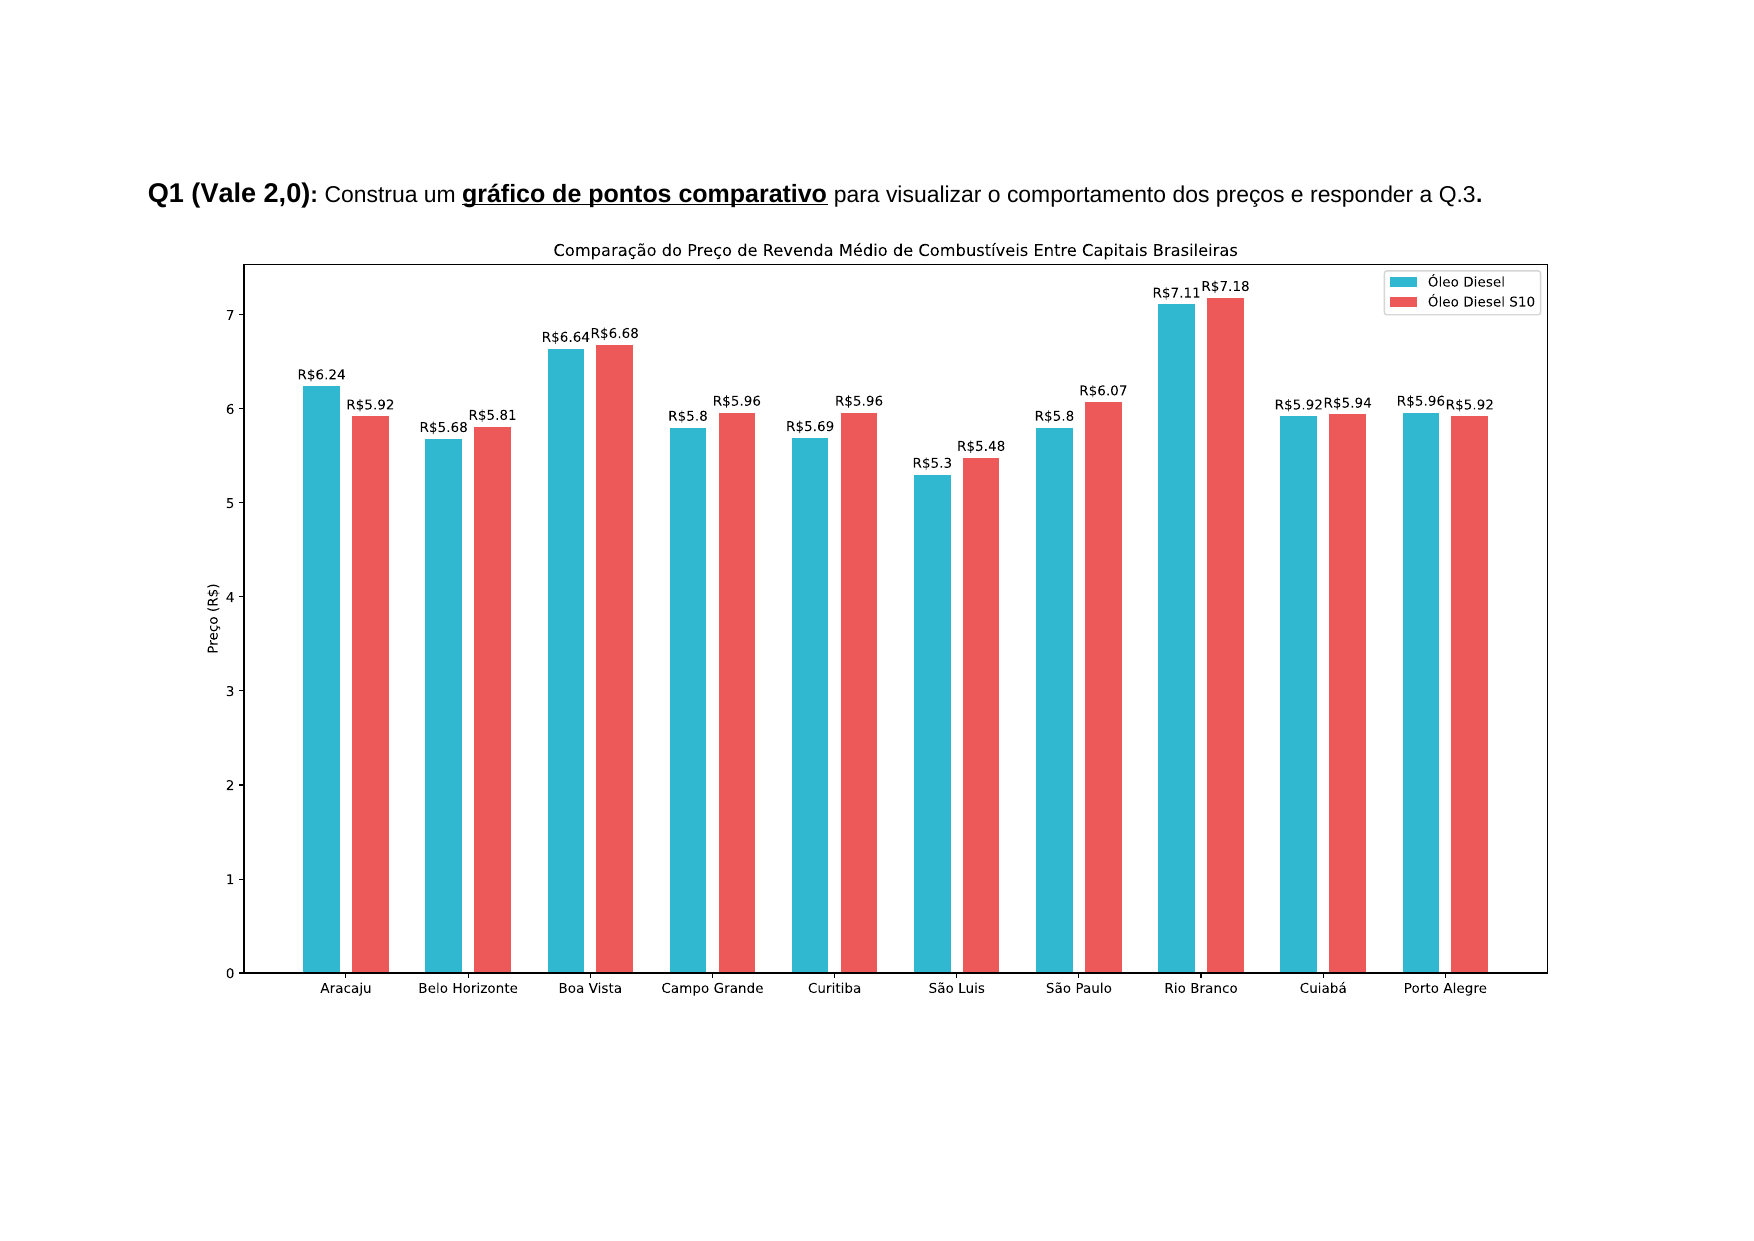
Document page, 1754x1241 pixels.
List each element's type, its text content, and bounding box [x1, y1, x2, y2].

text Q1 (Vale 2,0): Construa um gráfico de pontos comparativo para visualizar o comportamento dos preços e responder a Q.3. [148, 177, 1606, 208]
